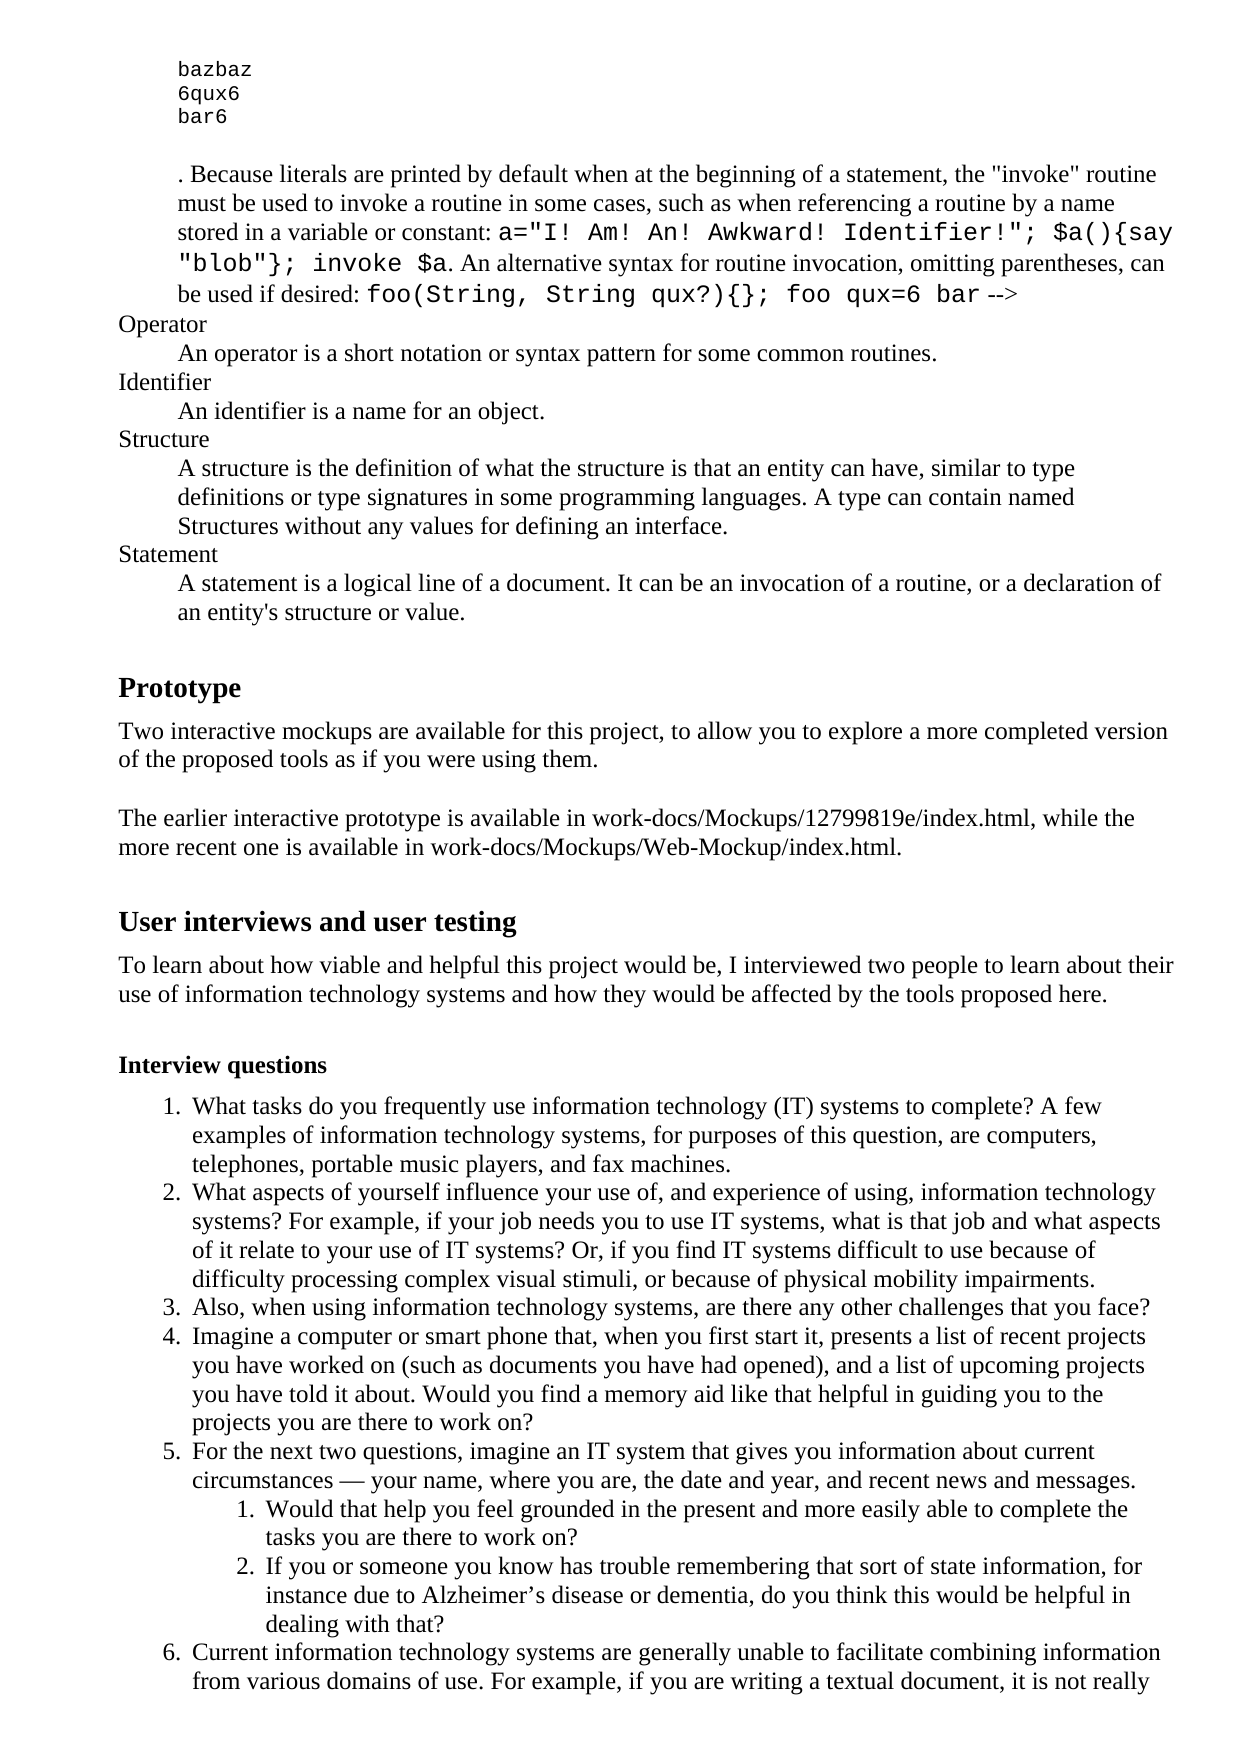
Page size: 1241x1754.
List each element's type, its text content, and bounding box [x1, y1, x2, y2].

text bar6 [177, 106, 1181, 130]
subtitle Interview questions [118, 1050, 1181, 1079]
list Also, when using information technology systems, are there any other challenges that you face? [162, 1292, 1181, 1321]
list Would that help you feel grounded in the present and more easily able to complete the tasks you are there to work on? [236, 1494, 1181, 1551]
text bazbaz [177, 59, 1181, 83]
text The earlier interactive prototype is available in work-docs/Mockups/12799819e/index.html, while the more recent one is available in work-docs/Mockups/Web-Mockup/index.html. [118, 803, 1181, 860]
list If you or someone you know has trouble remembering that sort of state information, for instance due to Alzheimer’s disease or dementia, do you think this would be helpful in dealing with that? [236, 1551, 1181, 1637]
text To learn about how viable and helpful this project would be, I interviewed two people to learn about their use of information technology systems and how they would be affected by the tools proposed here. [118, 950, 1181, 1008]
list A structure is the definition of what the structure is that an entity can have, similar to type definitions or type signatures in some programming languages. A type can contain named Structures without any values for defining an interface. [177, 453, 1181, 539]
subtitle Statement [118, 539, 1181, 568]
list What tasks do you frequently use information technology (IT) systems to complete? A few examples of information technology systems, for purposes of this question, are computers, telephones, portable music players, and fax machines. [162, 1091, 1181, 1177]
subtitle Structure [118, 424, 1181, 453]
subtitle Operator [118, 309, 1181, 338]
list For the next two questions, imagine an IT system that gives you information about current circumstances — your name, where you are, the date and year, and recent news and messages. [162, 1436, 1181, 1494]
list . Because literals are printed by default when at the beginning of a statement, the "invoke" routine must be used to invoke a routine in some cases, such as when referencing a routine by a name stored in a variable or constant: a="I! Am! An! Awkward! Identifier!"; $a(){say "blob"}; invoke $a. An alternative syntax for routine invocation, omitting parentheses, can be used if desired: foo(String, String qux?){}; foo qux=6 bar --> [177, 159, 1181, 309]
subtitle Identifier [118, 367, 1181, 396]
list Imagine a computer or smart phone that, when you first start it, presents a list of recent projects you have worked on (such as documents you have had opened), and a list of upcoming projects you have told it about. Would you find a memory aid like that helpful in guiding you to the projects you are there to work on? [162, 1321, 1181, 1436]
list An identifier is a name for an object. [177, 396, 1181, 424]
text 6qux6 [177, 83, 1181, 106]
list An operator is a short notation or syntax pattern for some common routines. [177, 338, 1181, 367]
list What aspects of yourself influence your use of, and experience of using, information technology systems? For example, if your job needs you to use IT systems, what is that job and what aspects of it relate to your use of IT systems? Or, if you find IT systems difficult to use because of difficulty processing complex visual stimuli, or because of physical mobility impairments. [162, 1177, 1181, 1292]
text Two interactive mockups are available for this project, to allow you to explore a more completed version of the proposed tools as if you were using them. [118, 716, 1181, 773]
subtitle Prototype [118, 670, 1181, 703]
subtitle User interviews and user testing [118, 904, 1181, 938]
list Current information technology systems are generally unable to facilitate combining information from various domains of use. For example, if you are writing a textual document, it is not really [162, 1637, 1181, 1695]
list A statement is a logical line of a document. It can be an invocation of a routine, or a declaration of an entity's structure or value. [177, 568, 1181, 626]
